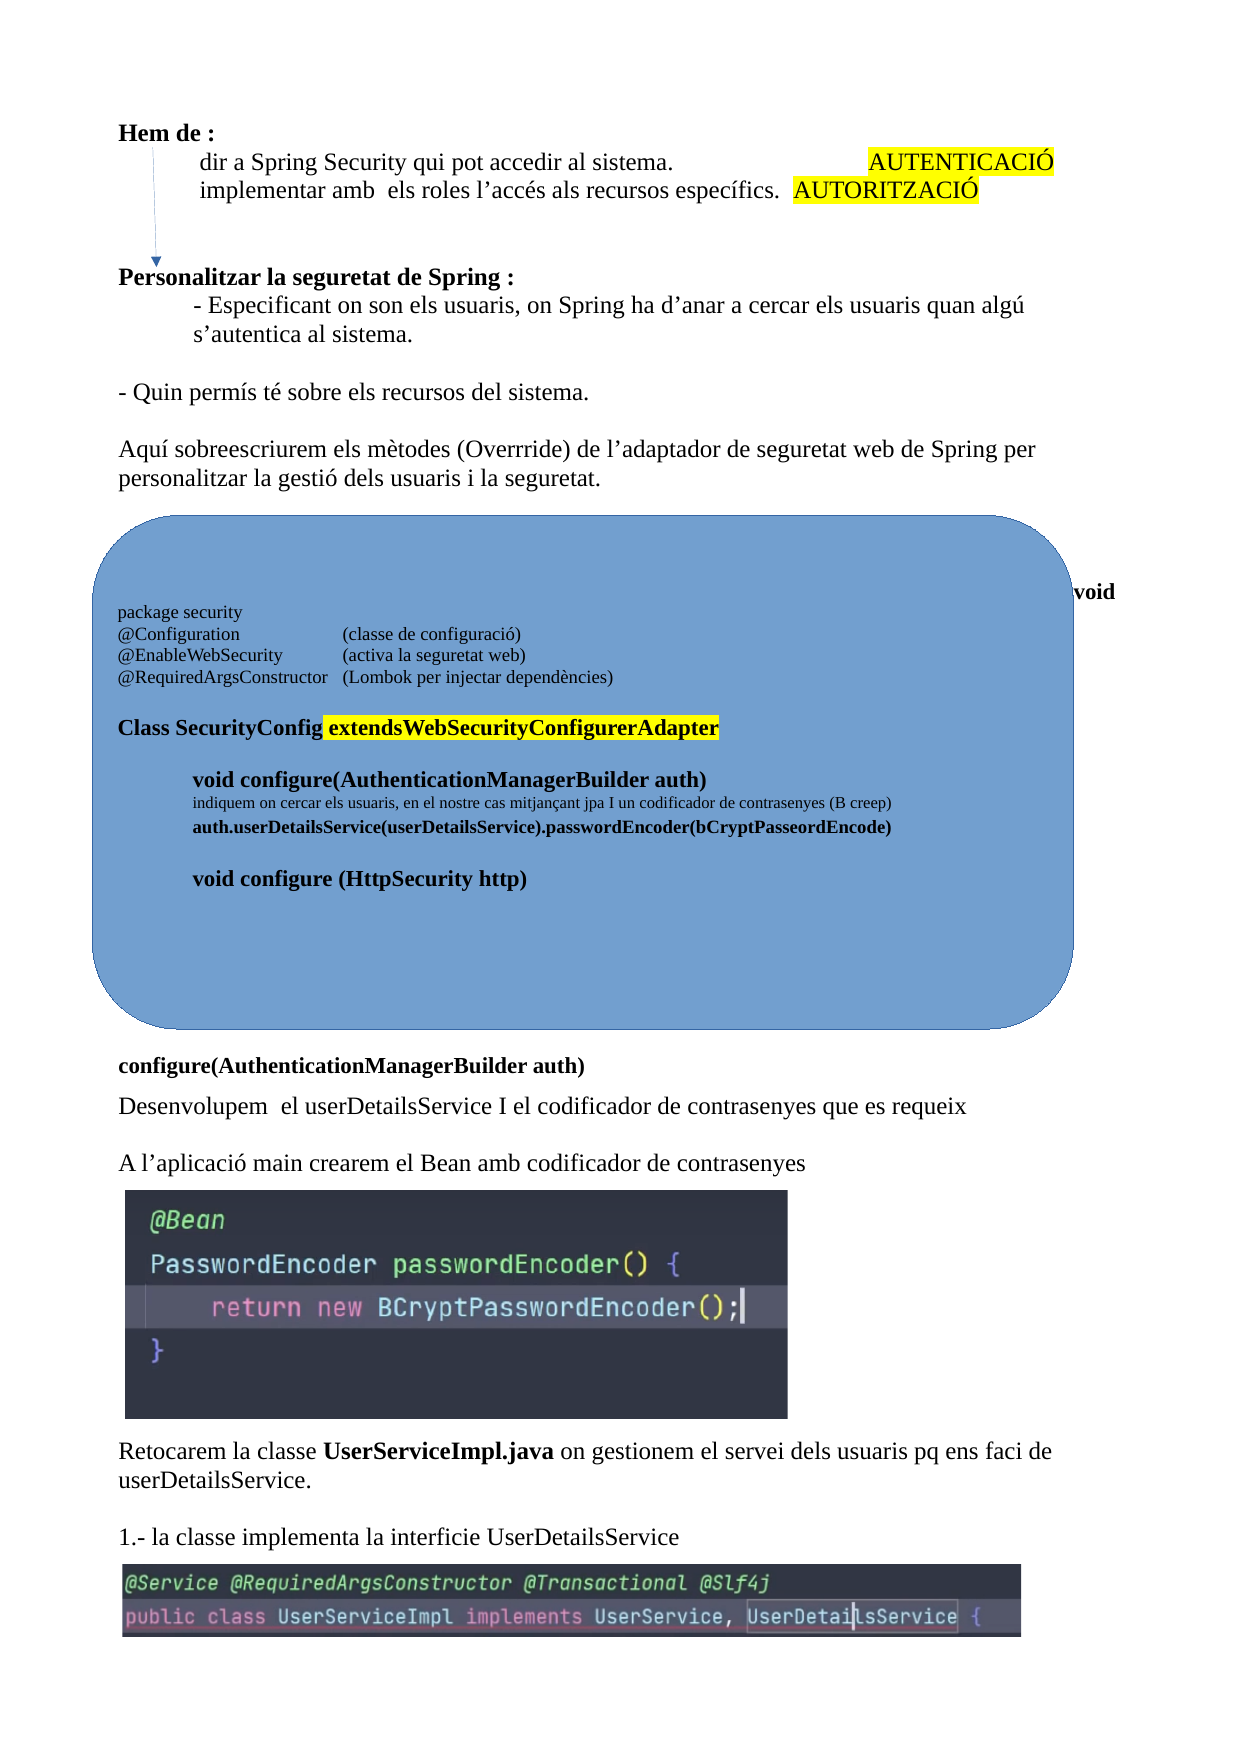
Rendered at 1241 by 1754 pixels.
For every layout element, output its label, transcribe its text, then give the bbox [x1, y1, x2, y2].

picture [125, 1190, 788, 1419]
text - Quin permís té sobre els recursos del sistema. [118, 377, 1122, 406]
text Personalitzar la seguretat de Spring : [118, 262, 1122, 291]
picture [122, 1564, 1022, 1637]
text - Especificant on son els usuaris, on Spring ha d’anar a cercar els usuaris quan algú s’autentica al sistema. [118, 291, 1122, 348]
text dir a Spring Security qui pot accedir al sistema. AUTENTICACIÓ [153, 147, 1122, 176]
text Hem de : [118, 118, 1122, 147]
text implementar amb els roles l’accés als recursos específics. AUTORITZACIÓ [154, 176, 1122, 204]
text Desenvolupem el userDetailsService I el codificador de contrasenyes que es requeix [118, 1091, 1122, 1120]
text Aquí sobreescriurem els mètodes (Overrride) de l’adaptador de seguretat web de Spring per personalitzar la gestió dels usuaris i la seguretat. [118, 434, 1122, 492]
subtitle void configure(AuthenticationManagerBuilder auth) [118, 513, 1122, 1078]
text 1.- la classe implementa la interficie UserDetailsService [118, 1522, 1122, 1551]
text Retocarem la classe UserServiceImpl.java on gestionem el servei dels usuaris pq ens faci de userDetailsService. [118, 1436, 1122, 1493]
text A l’aplicació main crearem el Bean amb codificador de contrasenyes [118, 1148, 1122, 1177]
